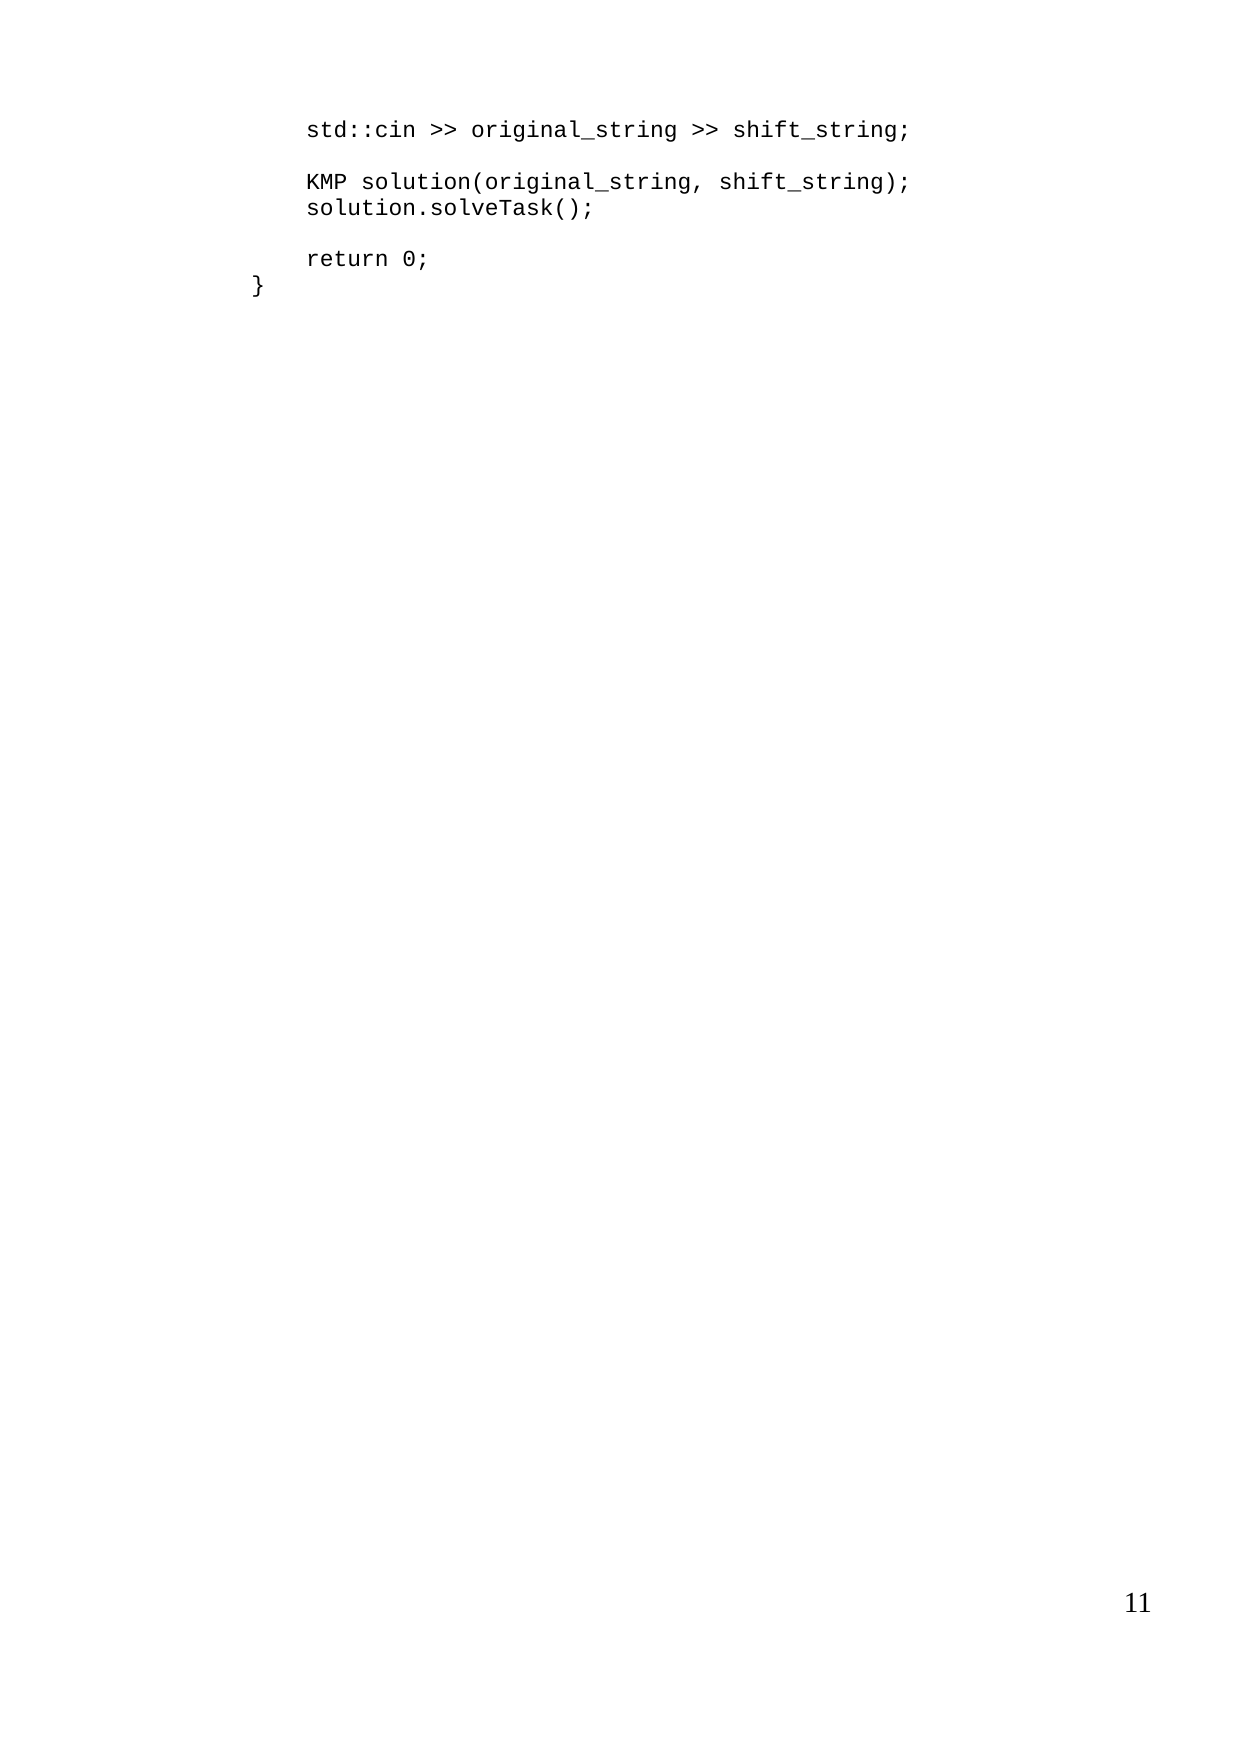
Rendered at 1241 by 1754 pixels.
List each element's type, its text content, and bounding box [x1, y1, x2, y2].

text KMP solution(original_string, shift_string); [177, 170, 1152, 196]
text std::cin >> original_string >> shift_string; [177, 118, 1152, 144]
text } [177, 274, 1152, 300]
text return 0; [177, 248, 1152, 274]
text solution.solveTask(); [177, 196, 1152, 222]
